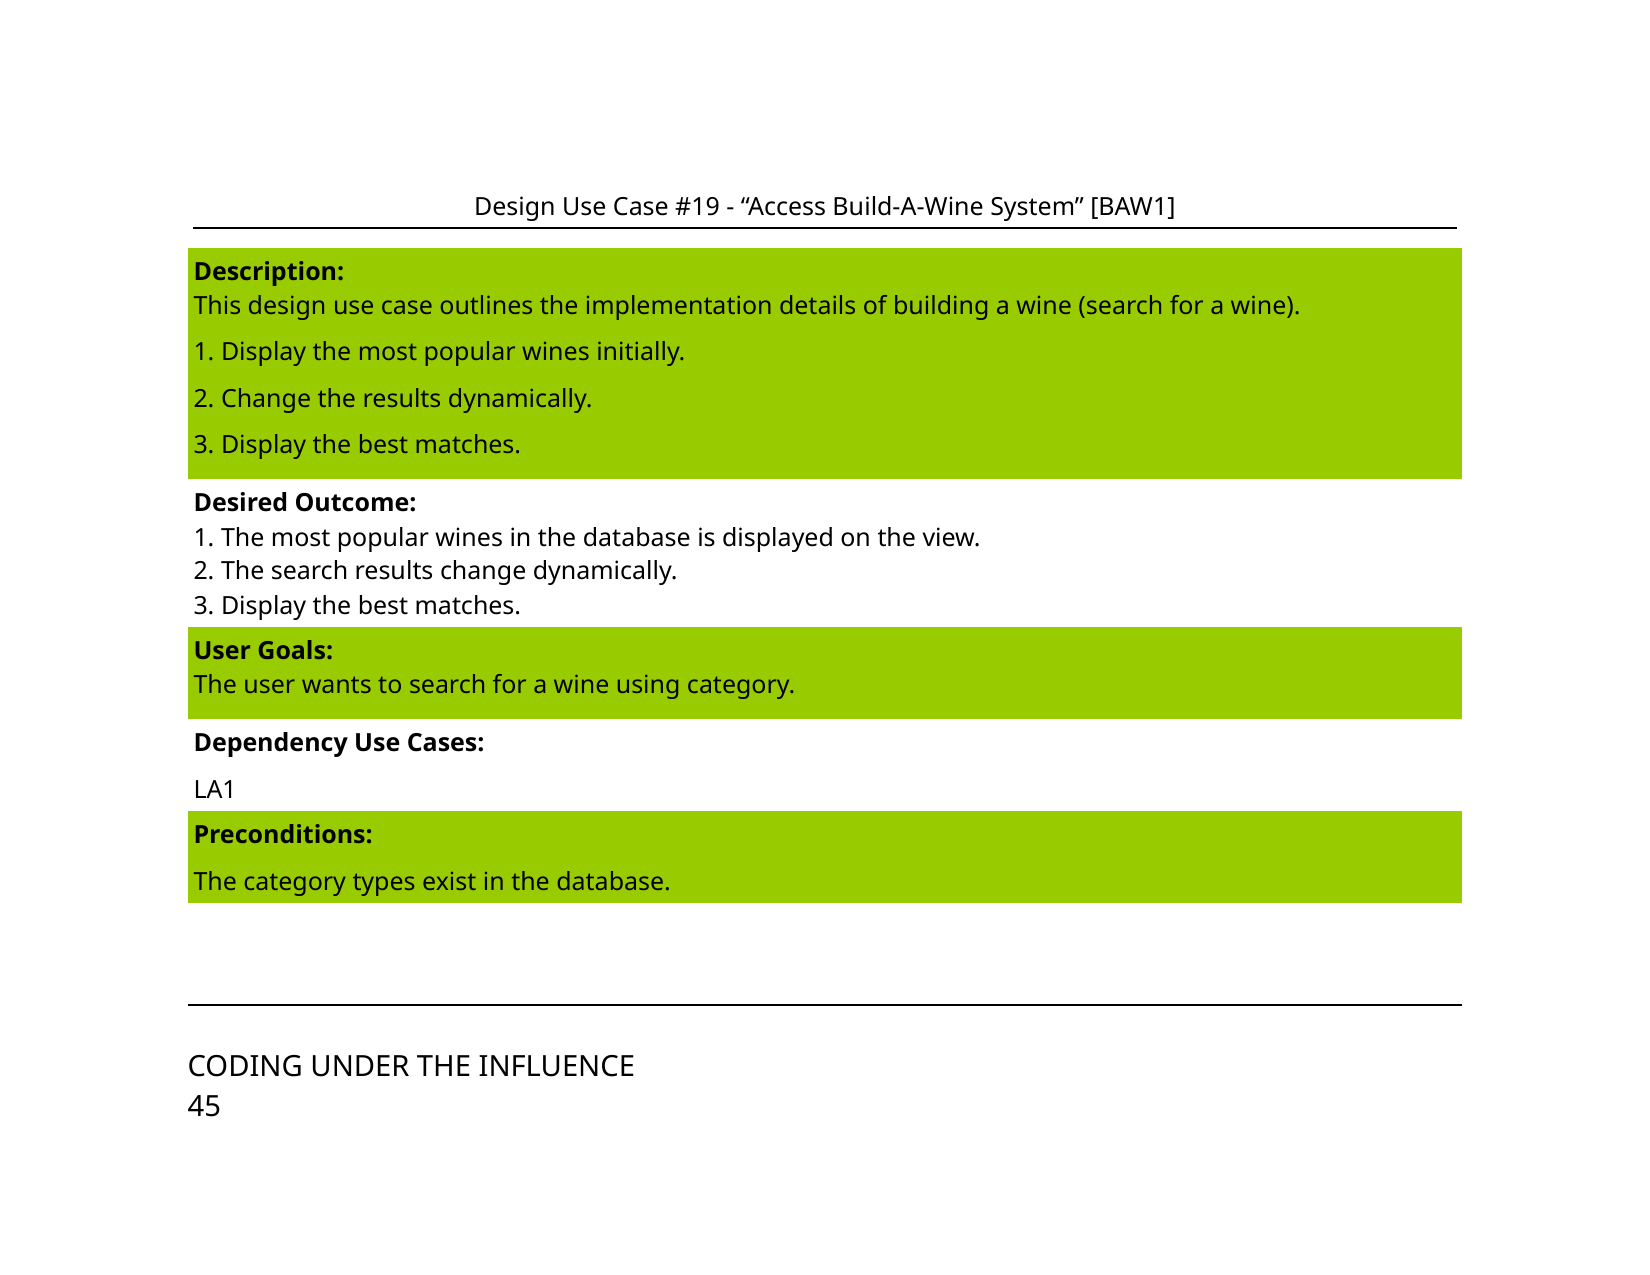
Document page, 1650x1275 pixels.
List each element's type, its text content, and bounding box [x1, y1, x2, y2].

table_cell Preconditions: The category types exist in the database. [188, 811, 1462, 903]
table_cell Desired Outcome: 1. The most popular wines in the database is displayed on the view. 2. The search results change dynamically. 3. Display the best matches. [188, 479, 1462, 627]
table_cell Description: This design use case outlines the implementation details of building a wine (search for a wine). 1. Display the most popular wines initially. 2. Change the results dynamically. 3. Display the best matches. [188, 248, 1462, 479]
table_cell User Goals: The user wants to search for a wine using category. [188, 627, 1462, 719]
table_cell Dependency Use Cases: LA1 [188, 719, 1462, 811]
table_header Design Use Case #19 - “Access Build-A-Wine System” [BAW1] [188, 179, 1462, 248]
